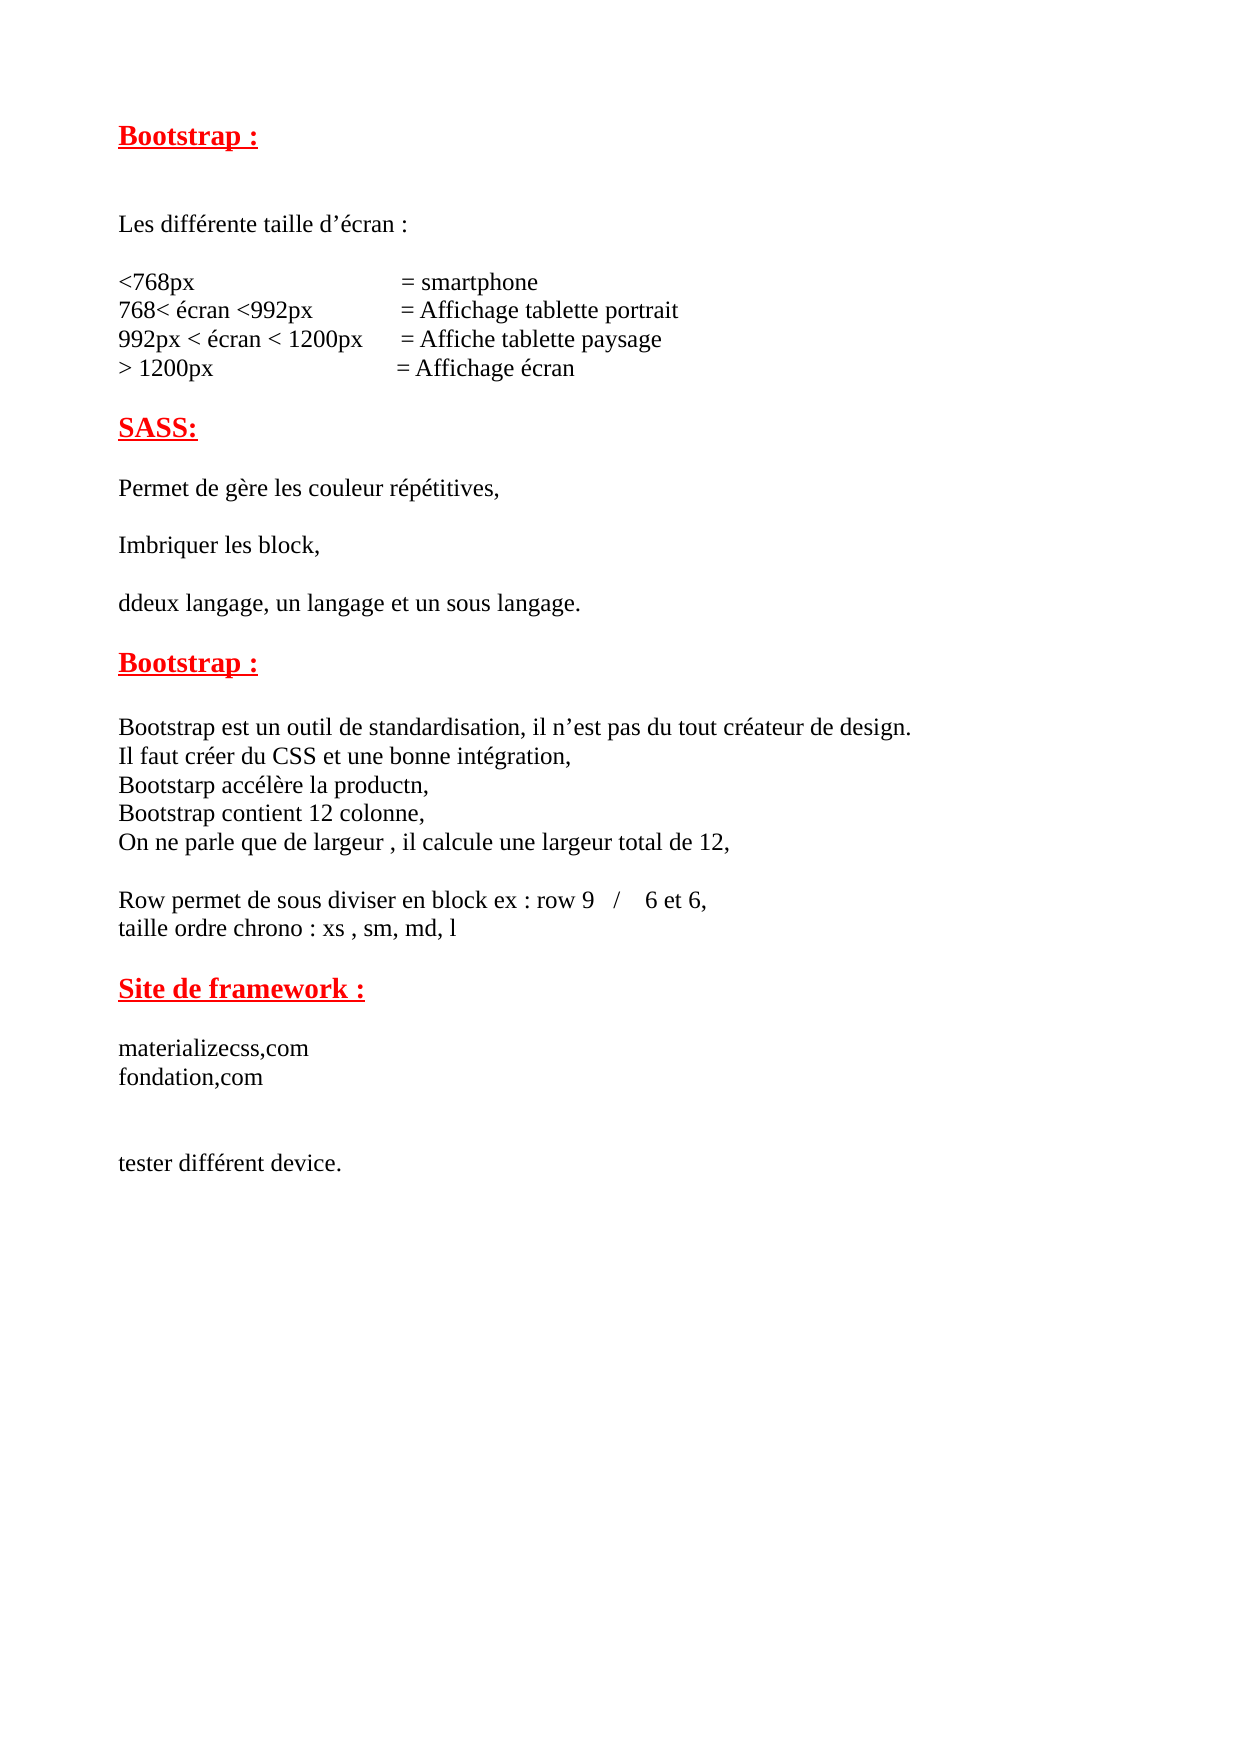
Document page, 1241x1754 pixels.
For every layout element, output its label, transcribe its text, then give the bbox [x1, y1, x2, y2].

text ddeux langage, un langage et un sous langage. [118, 588, 1122, 616]
text Bootstrap est un outil de standardisation, il n’est pas du tout créateur de design. [118, 712, 1122, 741]
text Bootstrap : [118, 118, 1122, 152]
text Bootstarp accélère la productn, [118, 770, 1122, 798]
text SASS: [118, 410, 1122, 444]
text Les différente taille d’écran : [118, 209, 1122, 238]
text Bootstrap contient 12 colonne, [118, 798, 1122, 827]
text 992px < écran < 1200px = Affiche tablette paysage [118, 324, 1122, 353]
text <768px = smartphone [118, 267, 1122, 295]
text Il faut créer du CSS et une bonne intégration, [118, 741, 1122, 770]
text Bootstrap : [118, 645, 1122, 679]
text taille ordre chrono : xs , sm, md, l [118, 913, 1122, 942]
text 768< écran <992px = Affichage tablette portrait [118, 295, 1122, 324]
text tester différent device. [118, 1148, 1122, 1177]
text Row permet de sous diviser en block ex : row 9 / 6 et 6, [118, 885, 1122, 913]
text On ne parle que de largeur , il calcule une largeur total de 12, [118, 827, 1122, 856]
text Imbriquer les block, [118, 530, 1122, 559]
text materializecss,com [118, 1033, 1122, 1062]
text fondation,com [118, 1062, 1122, 1091]
text Permet de gère les couleur répétitives, [118, 473, 1122, 501]
text > 1200px = Affichage écran [118, 353, 1122, 382]
text Site de framework : [118, 971, 1122, 1004]
